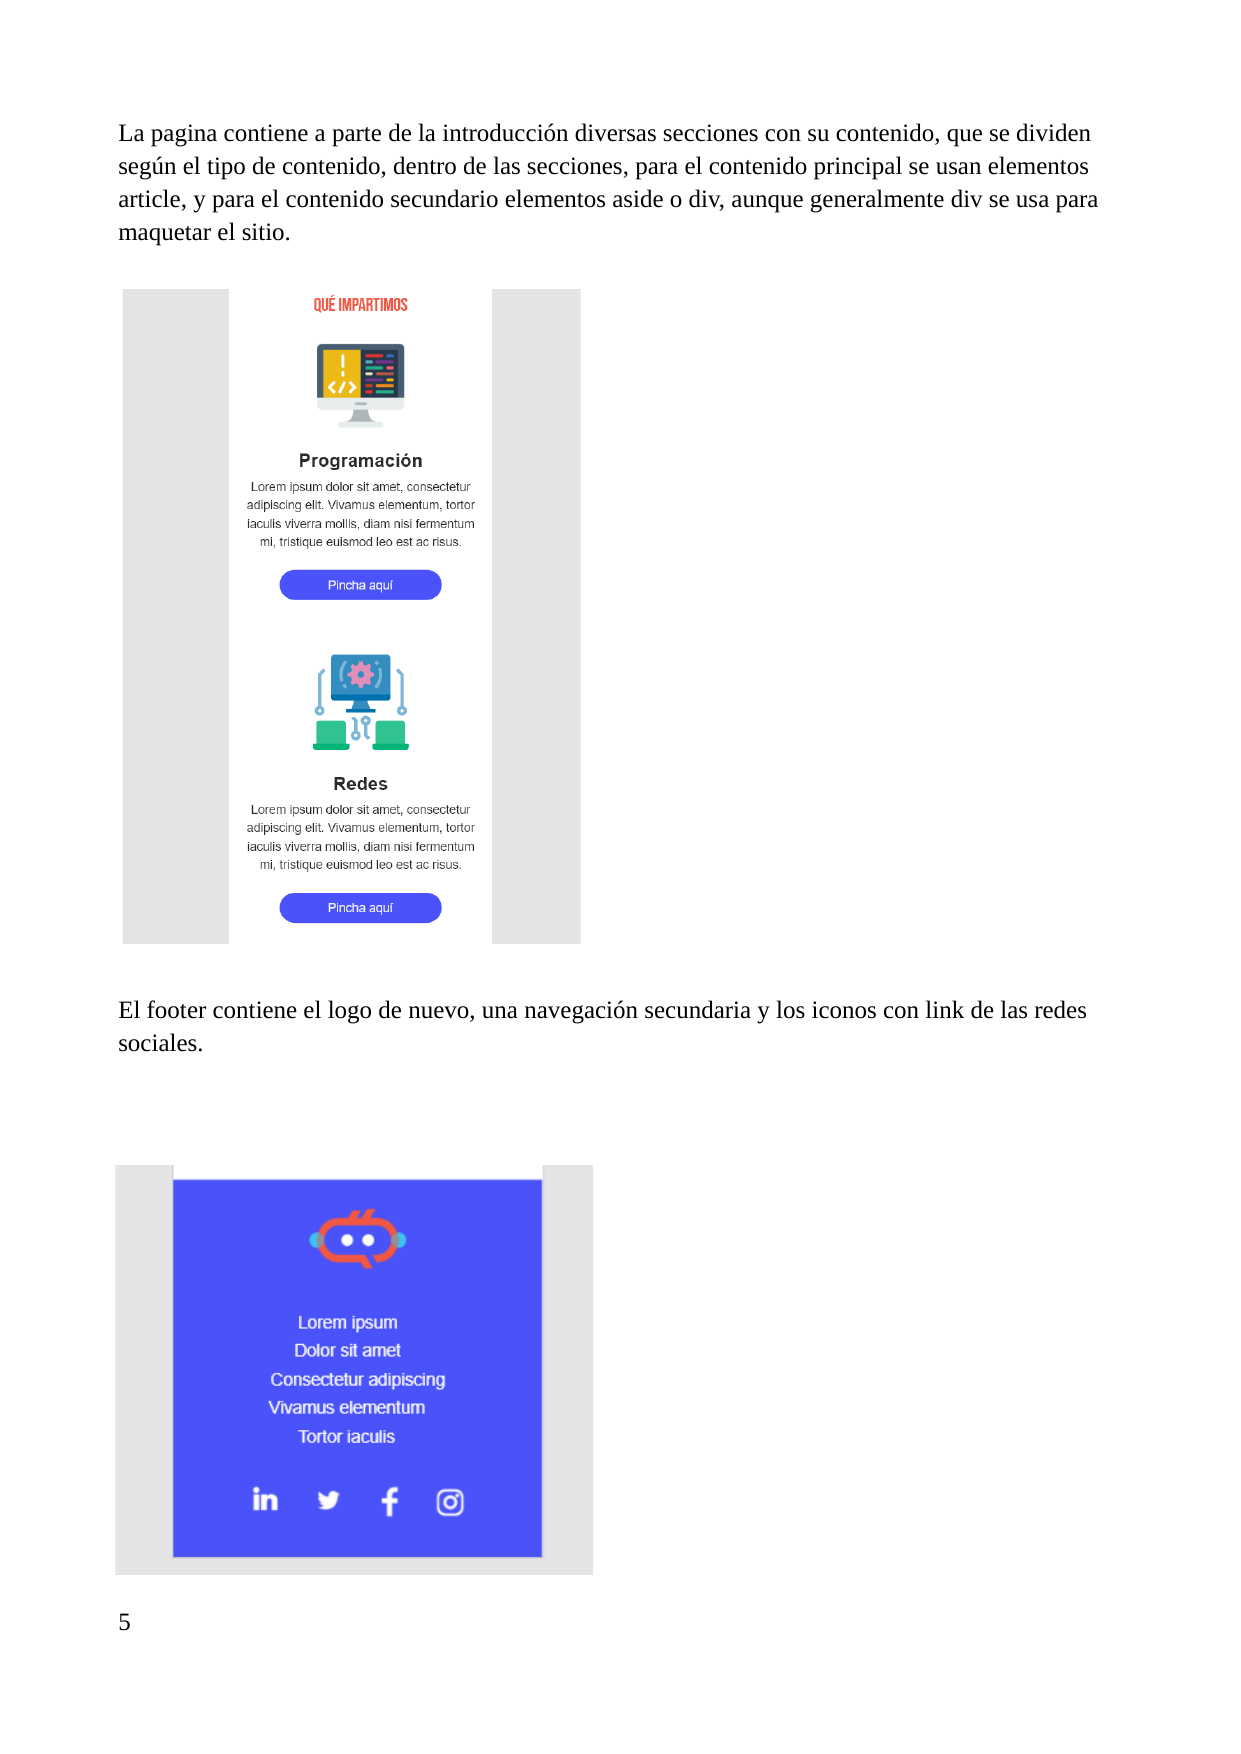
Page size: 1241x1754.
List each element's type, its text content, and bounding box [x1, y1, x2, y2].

picture [115, 1165, 594, 1575]
text El footer contiene el logo de nuevo, una navegación secundaria y los iconos con link de las redes sociales. [118, 995, 1122, 1057]
text La pagina contiene a parte de la introducción diversas secciones con su contenido, que se dividen según el tipo de contenido, dentro de las secciones, para el contenido principal se usan elementos article, y para el contenido secundario elementos aside o div, aunque generalmente div se usa para maquetar el sitio. [118, 118, 1122, 246]
picture [122, 289, 581, 944]
